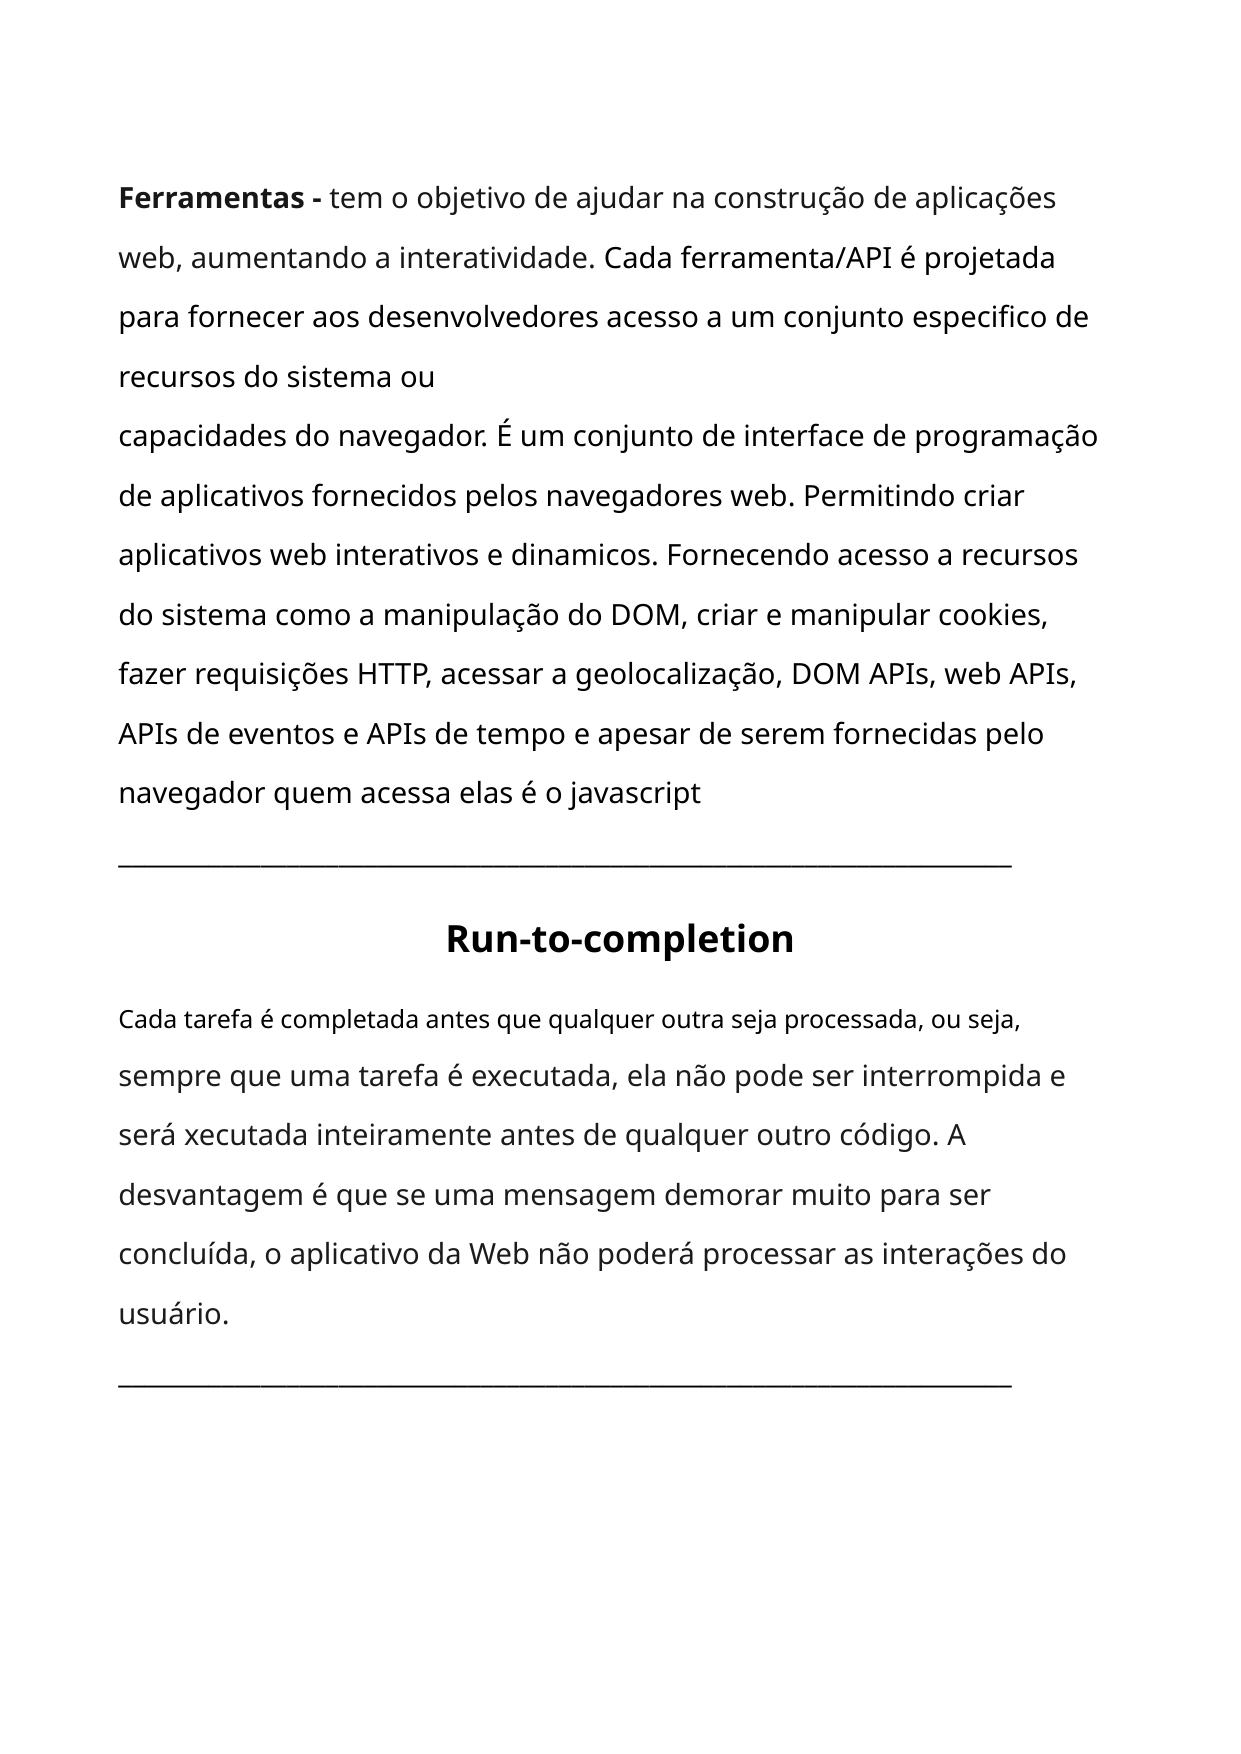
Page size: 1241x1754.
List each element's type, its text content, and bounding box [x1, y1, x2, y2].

text capacidades do navegador. É um conjunto de interface de programação de aplicativos fornecidos pelos navegadores web. Permitindo criar aplicativos web interativos e dinamicos. Fornecendo acesso a recursos do sistema como a manipulação do DOM, criar e manipular cookies, fazer requisições HTTP, acessar a geolocalização, DOM APIs, web APIs, APIs de eventos e APIs de tempo e apesar de serem fornecidas pelo navegador quem acessa elas é o javascript [118, 416, 1122, 812]
text Ferramentas - tem o objetivo de ajudar na construção de aplicações web, aumentando a interatividade. Cada ferramenta/API é projetada para fornecer aos desenvolvedores acesso a um conjunto especifico de recursos do sistema ou [118, 178, 1122, 396]
subtitle Run-to-completion [118, 912, 1122, 963]
text Cada tarefa é completada antes que qualquer outra seja processada, ou seja, sempre que uma tarefa é executada, ela não pode ser interrompida e será xecutada inteiramente antes de qualquer outro código. A desvantagem é que se uma mensagem demorar muito para ser concluída, o aplicativo da Web não poderá processar as interações do usuário. [118, 1001, 1122, 1333]
text _____________________________________________________________________ [118, 832, 1122, 872]
text _____________________________________________________________________ [118, 1352, 1122, 1392]
